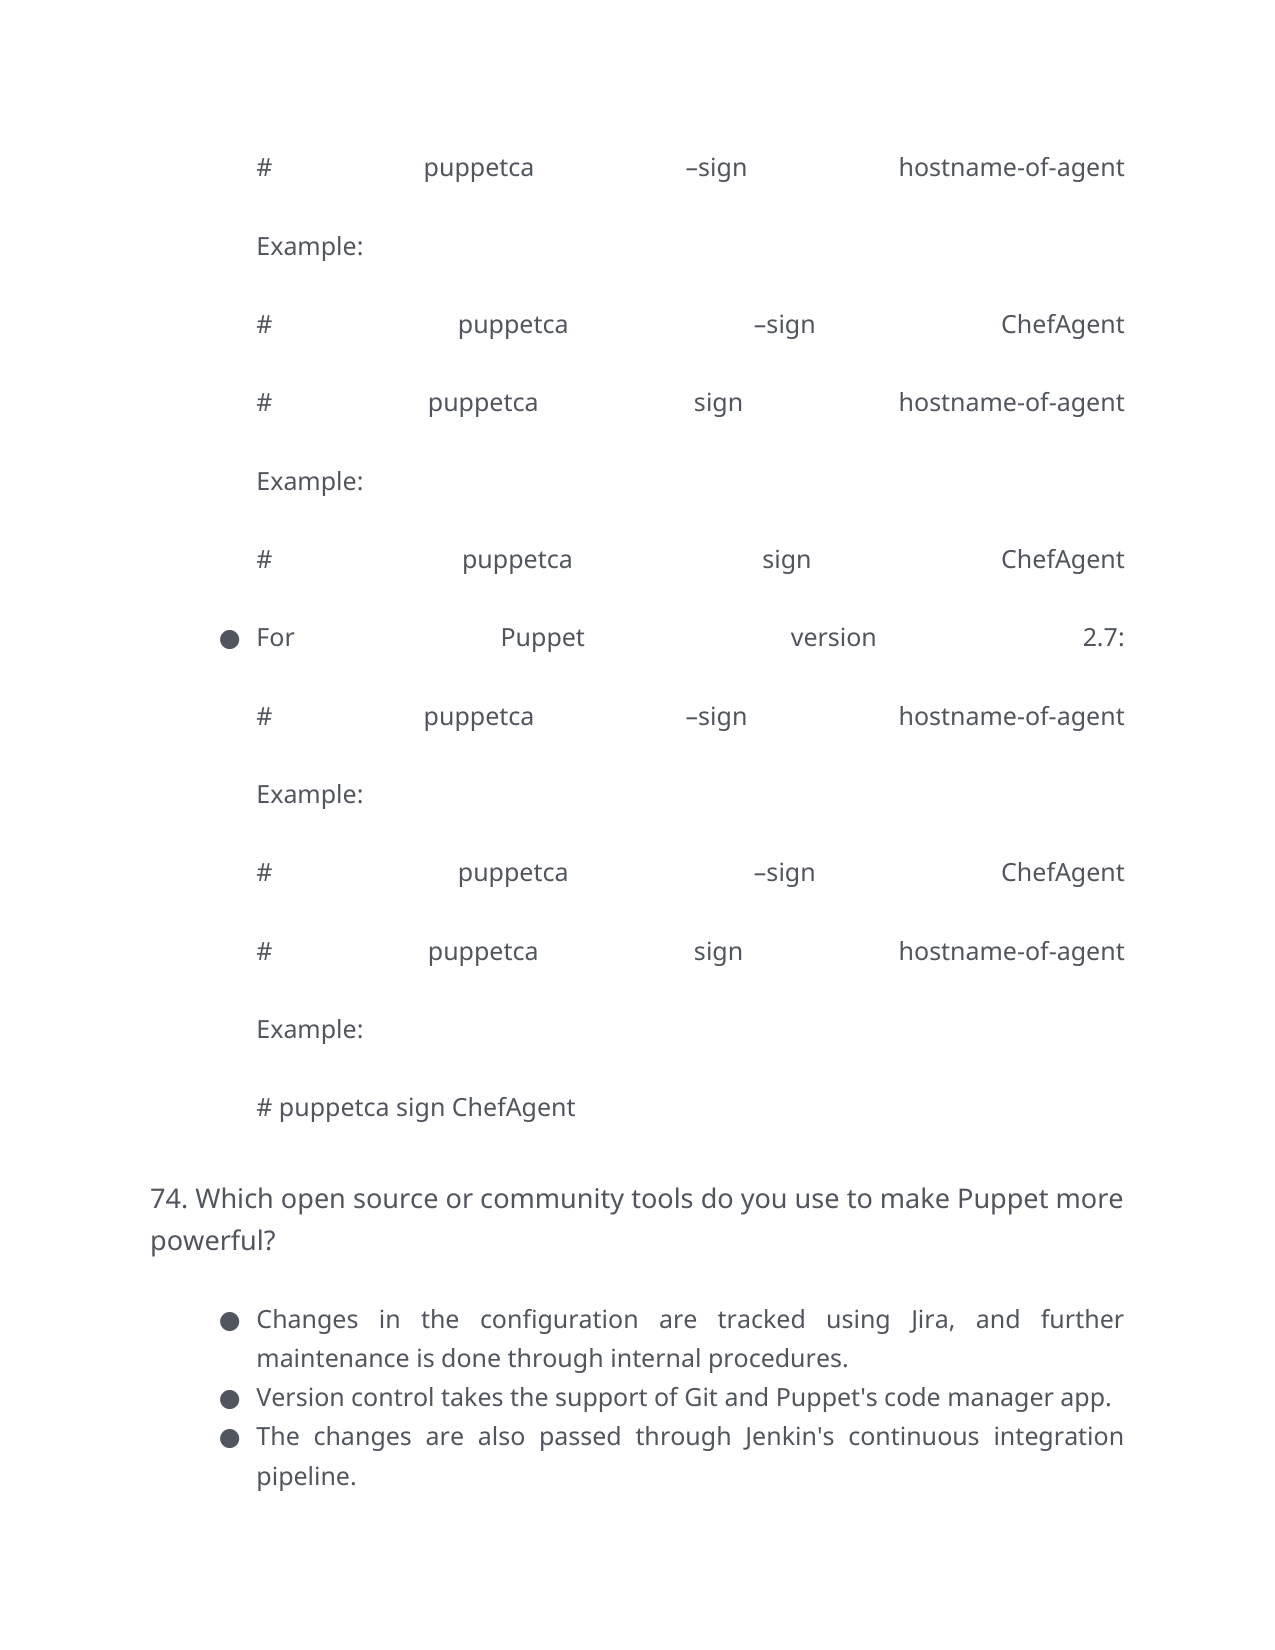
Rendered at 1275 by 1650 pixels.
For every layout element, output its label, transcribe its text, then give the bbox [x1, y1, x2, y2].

list For Puppet version 2.7: # puppetca –sign hostname-of-agent Example: # puppetca –sign ChefAgent # puppetca sign hostname-of-agent Example: # puppetca sign ChefAgent [219, 620, 1125, 1124]
list # puppetca –sign hostname-of-agent Example: # puppetca –sign ChefAgent # puppetca sign hostname-of-agent Example: # puppetca sign ChefAgent [219, 150, 1125, 615]
list The changes are also passed through Jenkin's continuous integration pipeline. [219, 1419, 1125, 1492]
list Version control takes the support of Git and Puppet's code manager app. [219, 1380, 1125, 1414]
list Changes in the configuration are tracked using Jira, and further maintenance is done through internal procedures. [219, 1301, 1125, 1375]
subtitle 74. Which open source or community tools do you use to make Puppet more powerful? [150, 1179, 1125, 1258]
